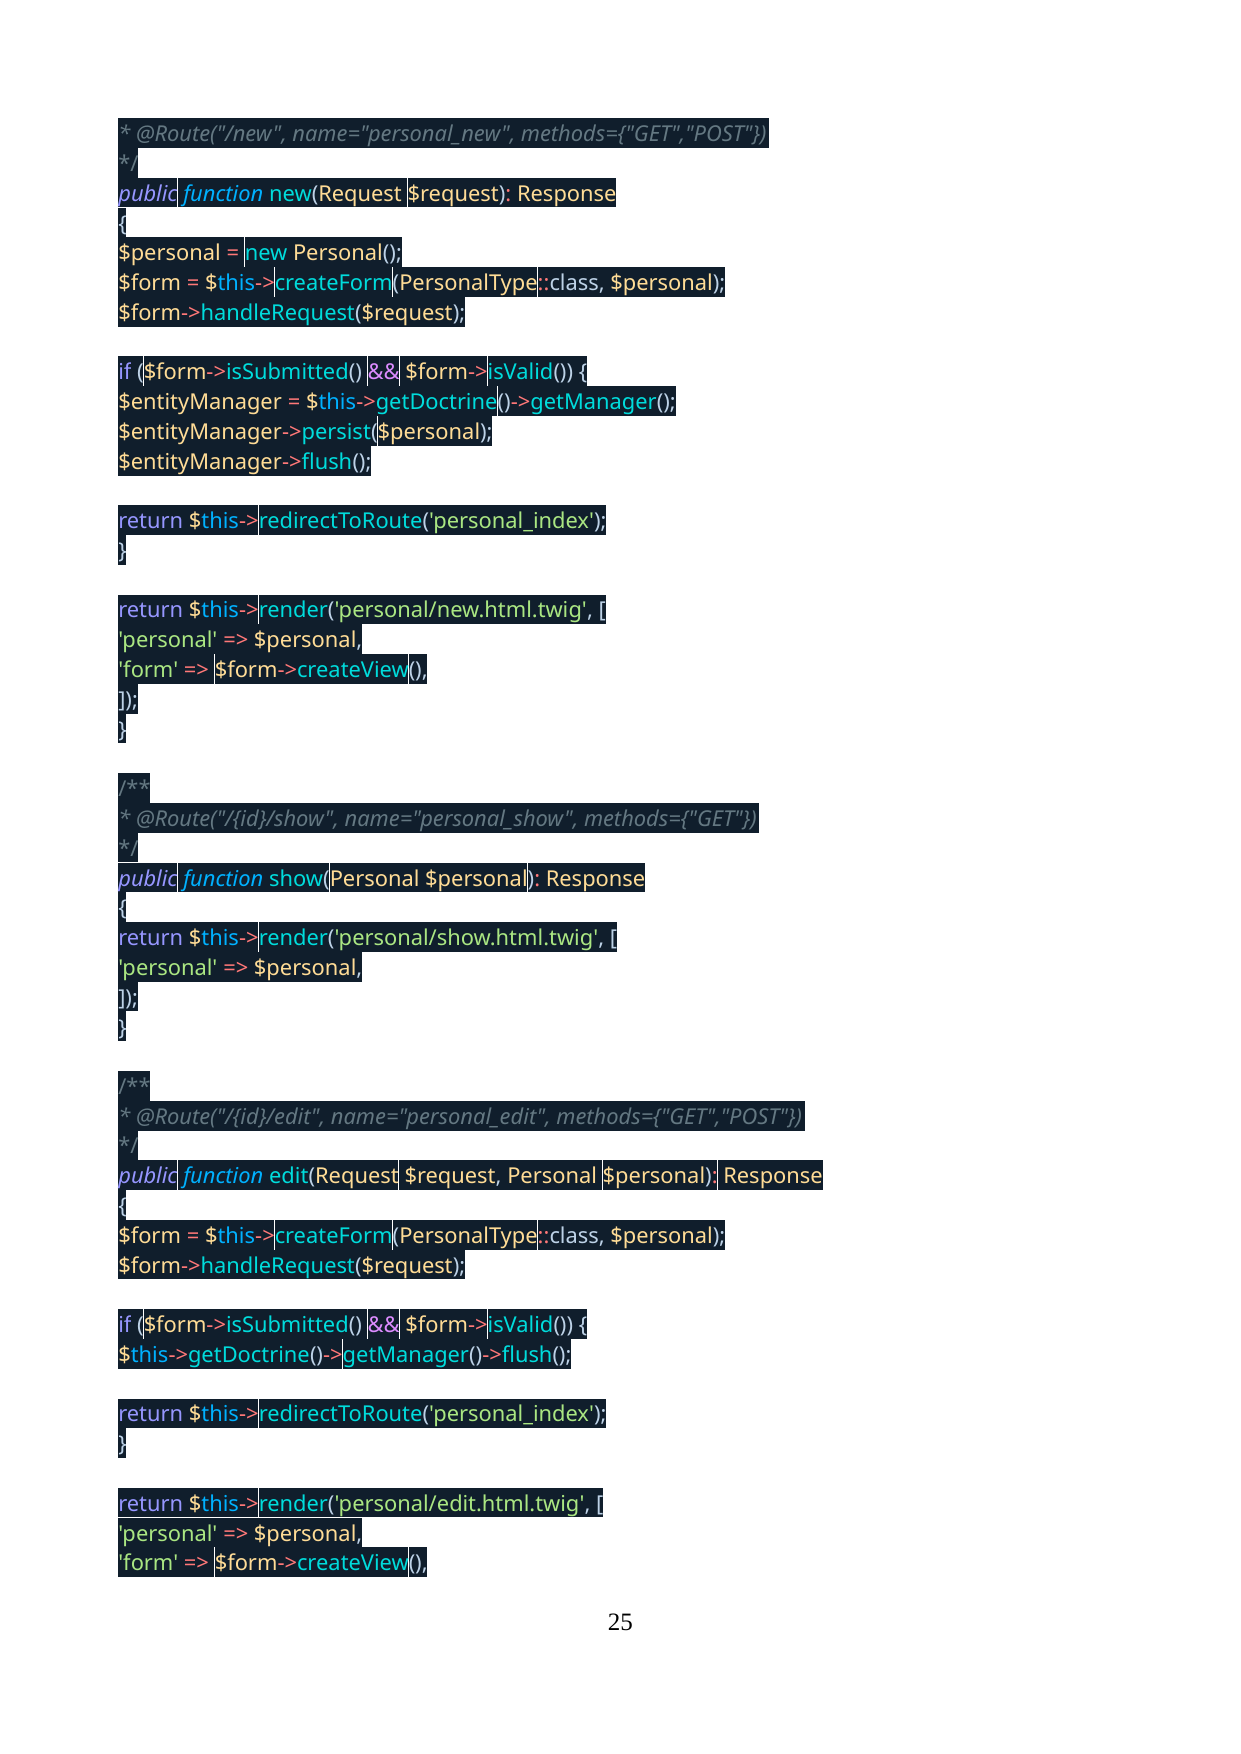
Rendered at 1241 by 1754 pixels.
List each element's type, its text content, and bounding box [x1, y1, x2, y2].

text { [118, 207, 1122, 237]
text 'personal' => $personal, [118, 1517, 1122, 1547]
text 'personal' => $personal, [118, 624, 1122, 654]
text */ [118, 833, 1122, 862]
text /** [118, 773, 1122, 803]
text $entityManager = $this->getDoctrine()->getManager(); [118, 386, 1122, 416]
text if ($form->isSubmitted() && $form->isValid()) { [118, 356, 1122, 386]
text { [118, 892, 1122, 922]
text * @Route("/{id}/show", name="personal_show", methods={"GET"}) [118, 803, 1122, 833]
text public function new(Request $request): Response [118, 178, 1122, 207]
text 'personal' => $personal, [118, 952, 1122, 982]
text return $this->redirectToRoute('personal_index'); [118, 505, 1122, 535]
text * @Route("/{id}/edit", name="personal_edit", methods={"GET","POST"}) [118, 1101, 1122, 1131]
text return $this->render('personal/new.html.twig', [ [118, 594, 1122, 624]
text } [118, 1428, 1122, 1458]
text 'form' => $form->createView(), [118, 654, 1122, 684]
text public function show(Personal $personal): Response [118, 862, 1122, 892]
text $form->handleRequest($request); [118, 1250, 1122, 1279]
text } [118, 714, 1122, 743]
text $this->getDoctrine()->getManager()->flush(); [118, 1339, 1122, 1369]
text $entityManager->flush(); [118, 446, 1122, 476]
text public function edit(Request $request, Personal $personal): Response [118, 1160, 1122, 1190]
text */ [118, 148, 1122, 178]
text $form = $this->createForm(PersonalType::class, $personal); [118, 267, 1122, 297]
text * @Route("/new", name="personal_new", methods={"GET","POST"}) [118, 118, 1122, 148]
text return $this->redirectToRoute('personal_index'); [118, 1398, 1122, 1428]
text return $this->render('personal/show.html.twig', [ [118, 922, 1122, 952]
text 'form' => $form->createView(), [118, 1547, 1122, 1577]
text $form = $this->createForm(PersonalType::class, $personal); [118, 1220, 1122, 1250]
text } [118, 535, 1122, 565]
text { [118, 1190, 1122, 1220]
text return $this->render('personal/edit.html.twig', [ [118, 1488, 1122, 1517]
text */ [118, 1131, 1122, 1160]
text $personal = new Personal(); [118, 237, 1122, 267]
text $entityManager->persist($personal); [118, 416, 1122, 446]
text /** [118, 1071, 1122, 1101]
text ]); [118, 982, 1122, 1011]
text ]); [118, 684, 1122, 714]
text } [118, 1011, 1122, 1041]
text if ($form->isSubmitted() && $form->isValid()) { [118, 1309, 1122, 1339]
text $form->handleRequest($request); [118, 297, 1122, 327]
